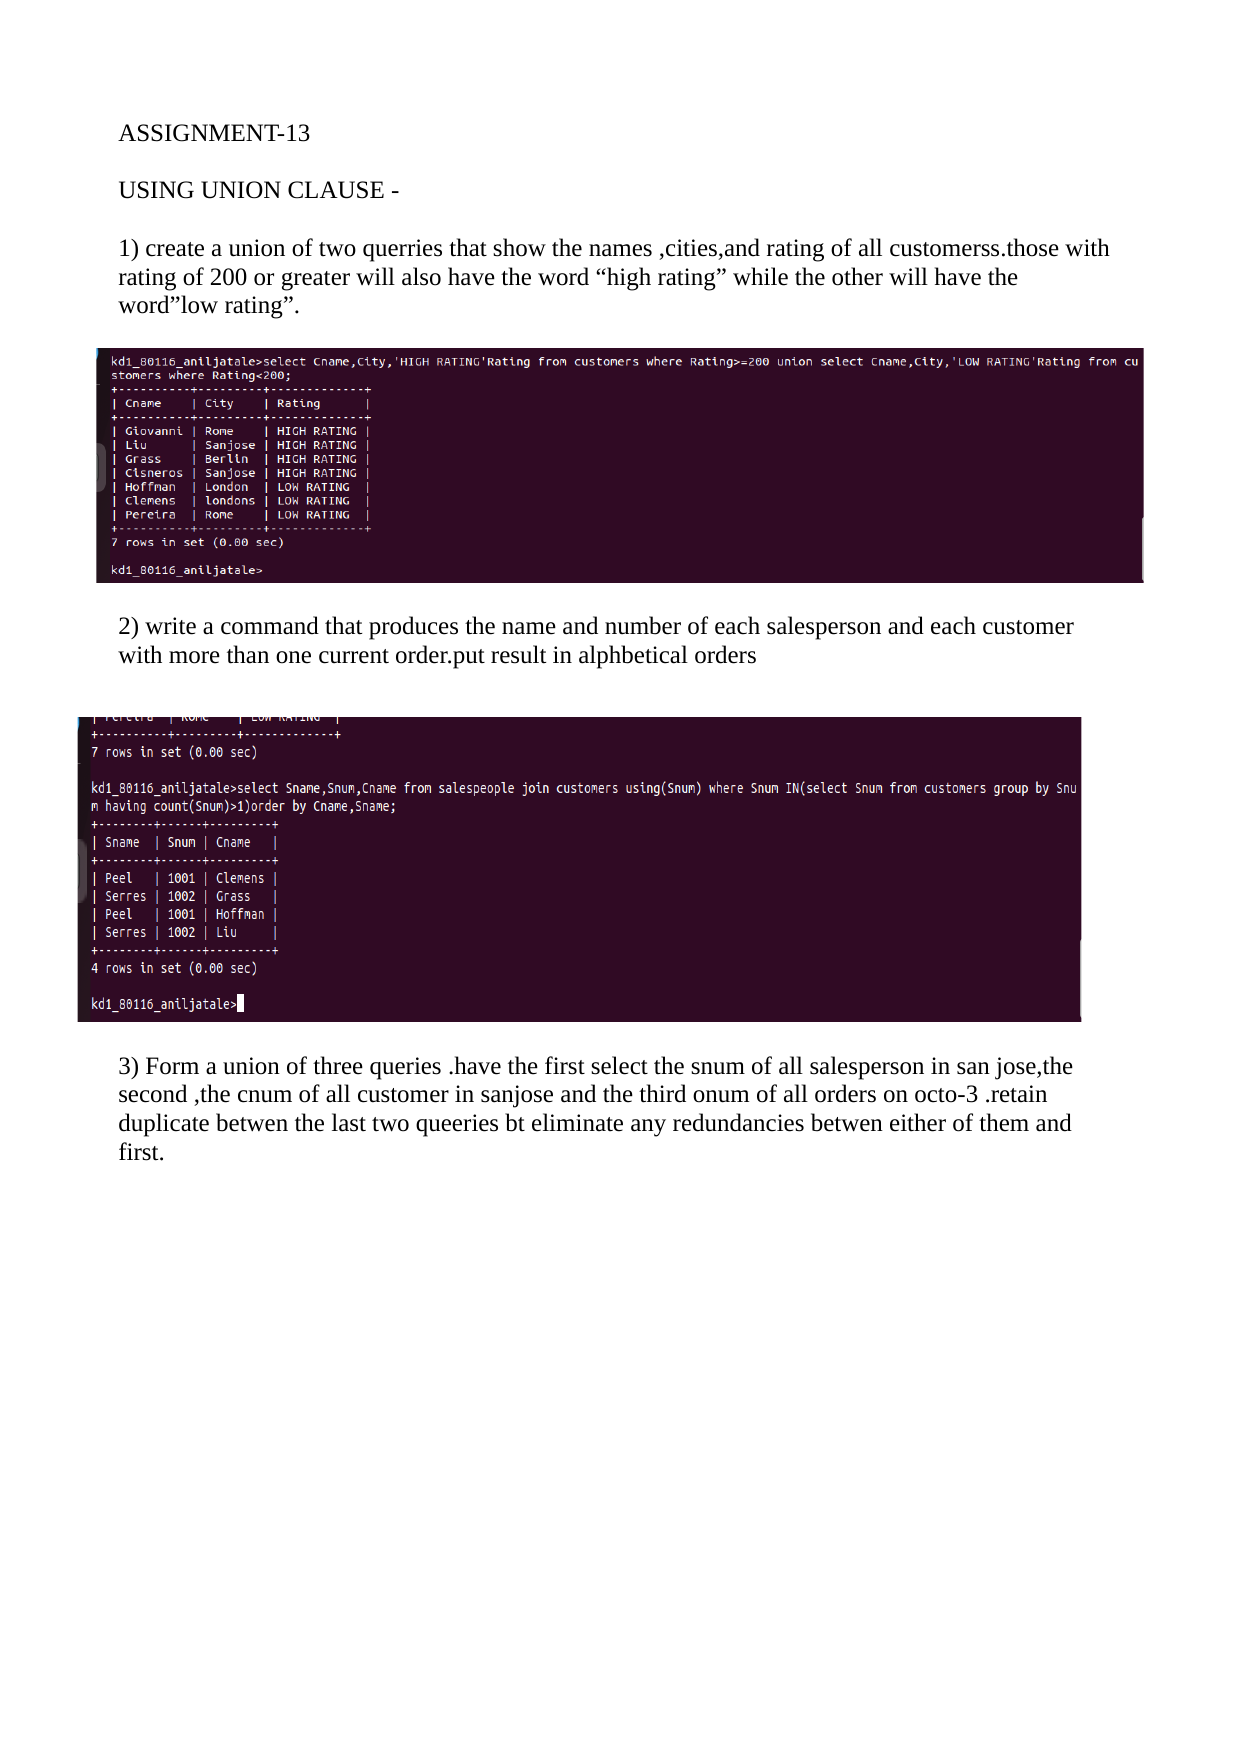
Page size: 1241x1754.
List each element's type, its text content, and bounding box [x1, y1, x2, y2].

text ASSIGNMENT-13 [118, 118, 1122, 147]
text 2) write a command that produces the name and number of each salesperson and each customer [118, 611, 1122, 640]
text 1) create a union of two querries that show the names ,cities,and rating of all customerss.those with rating of 200 or greater will also have the word “high rating” while the other will have the word”low rating”. [118, 233, 1122, 319]
text with more than one current order.put result in alphbetical orders [118, 640, 1122, 668]
text USING UNION CLAUSE - [118, 176, 1122, 204]
picture [96, 348, 1144, 583]
picture [77, 717, 1082, 1022]
text 3) Form a union of three queries .have the first select the snum of all salesperson in san jose,the second ,the cnum of all customer in sanjose and the third onum of all orders on octo-3 .retain duplicate betwen the last two queeries bt eliminate any redundancies betwen either of them and first. [118, 1051, 1122, 1166]
